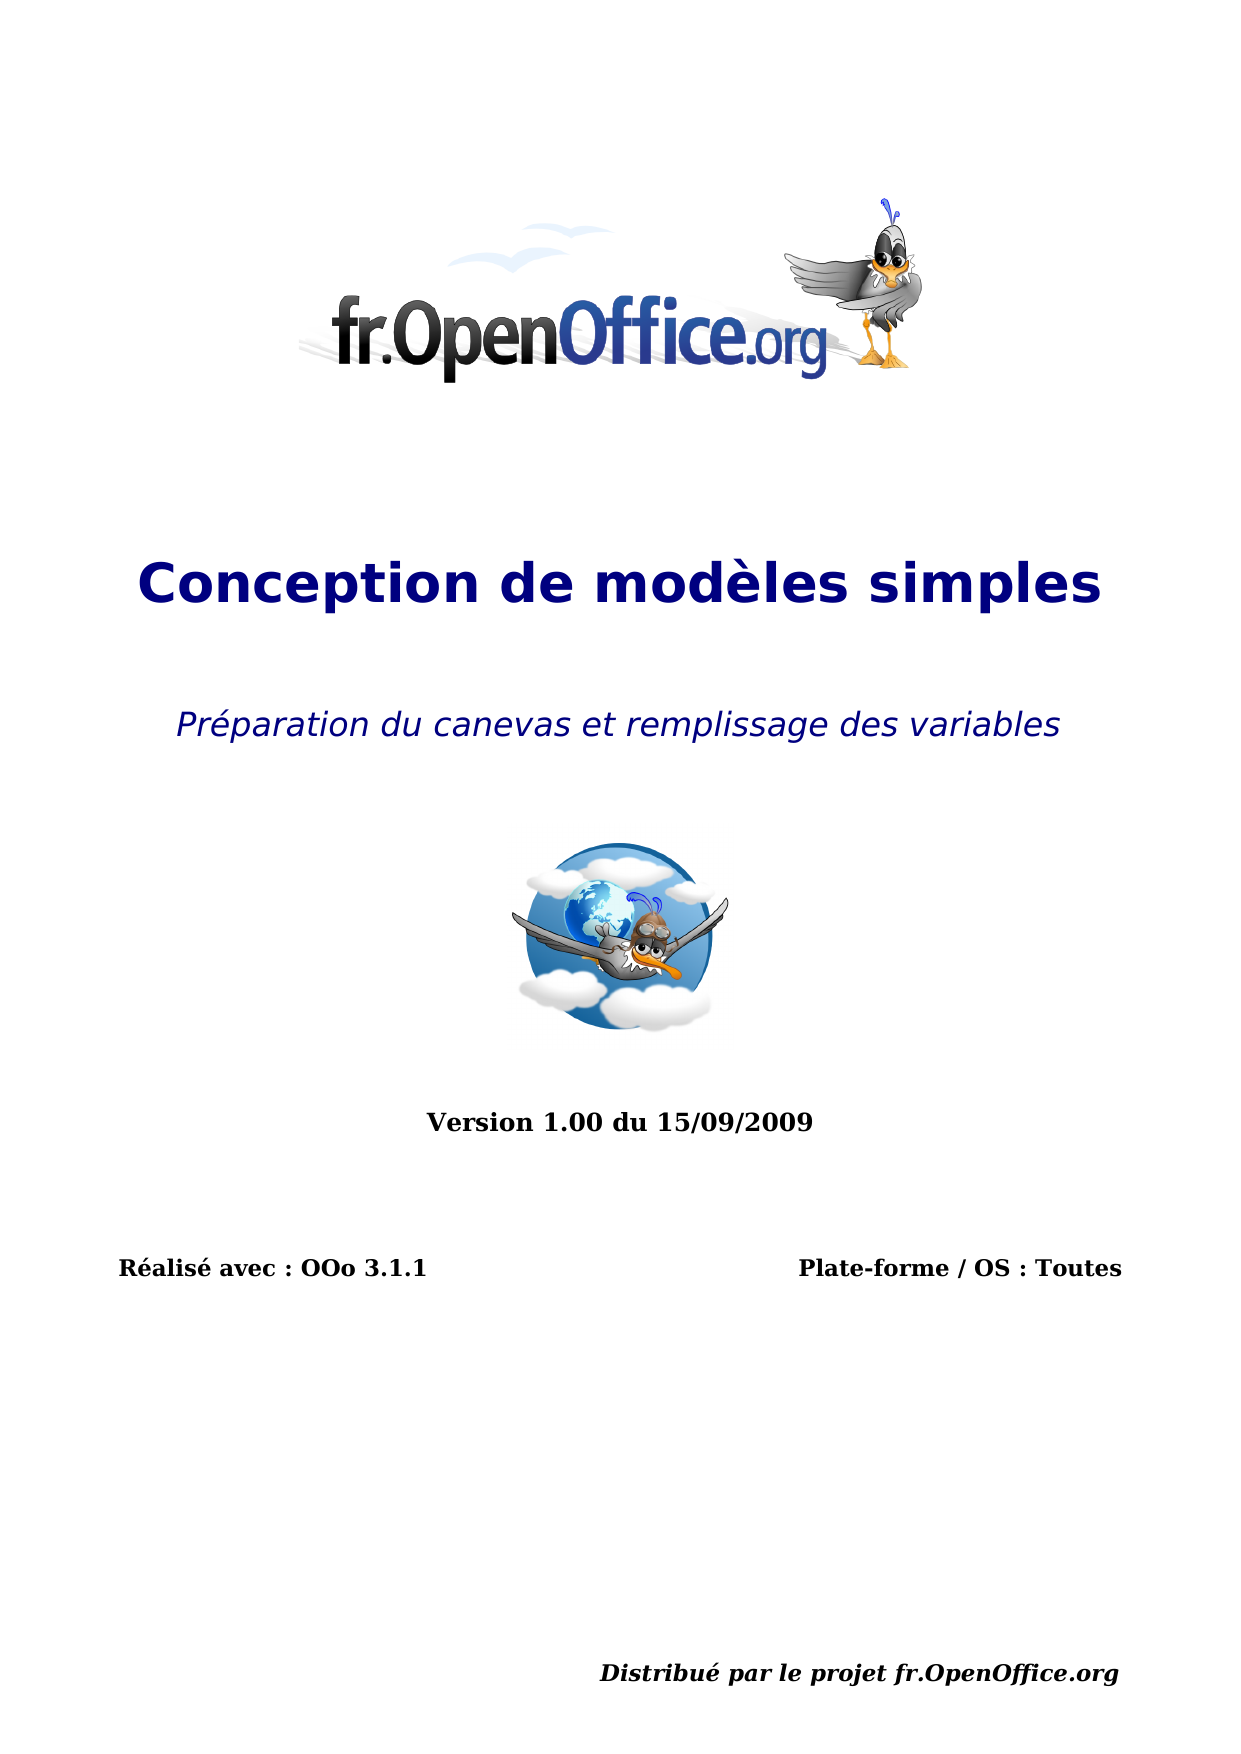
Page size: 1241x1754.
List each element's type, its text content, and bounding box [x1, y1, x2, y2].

title Conception de modèles simples [118, 552, 1122, 615]
picture [298, 188, 942, 403]
text Version 1.00 du 15/09/2009 [118, 823, 1122, 1225]
picture [506, 823, 734, 1050]
text Réalisé avec : OOo 3.1.1 Plate-forme / OS : Toutes [118, 1254, 1122, 1281]
subtitle Préparation du canevas et remplissage des variables [118, 706, 1122, 745]
